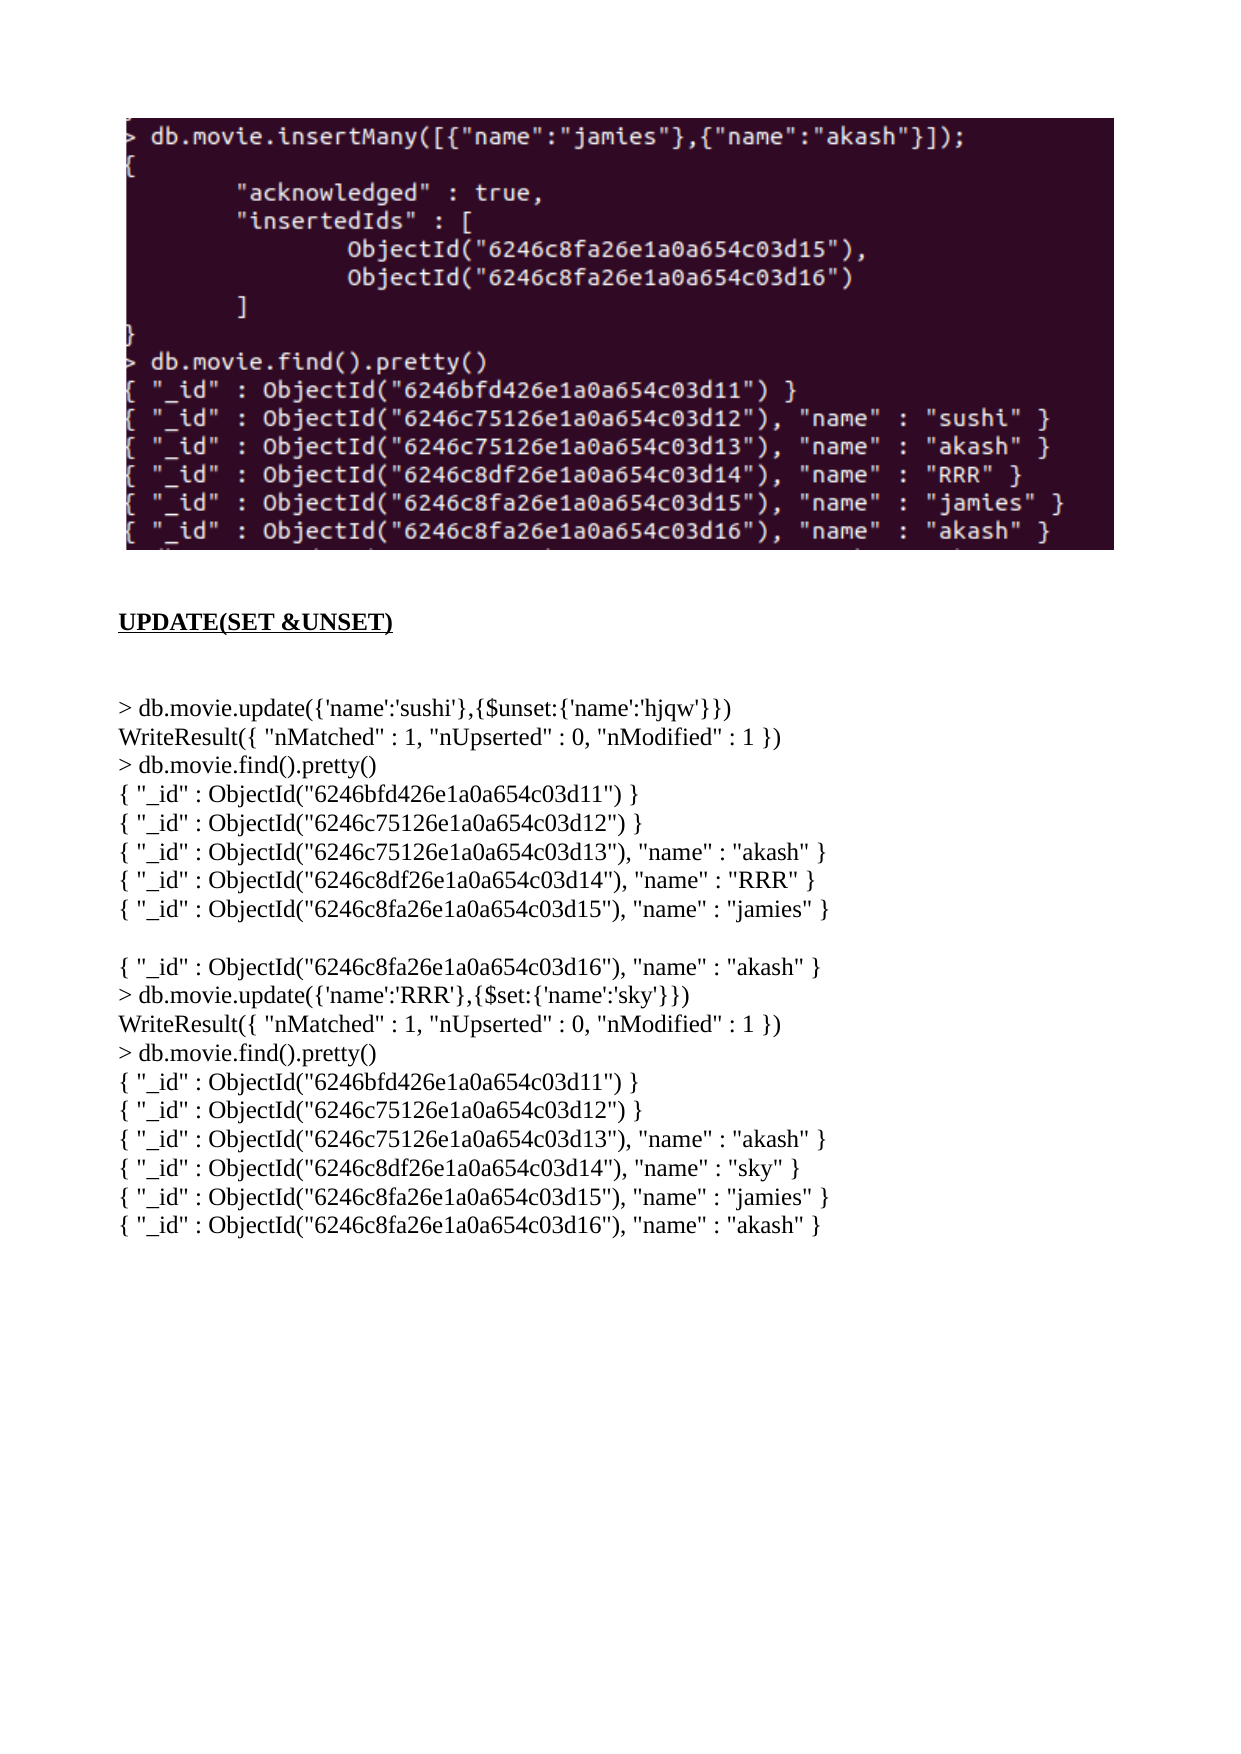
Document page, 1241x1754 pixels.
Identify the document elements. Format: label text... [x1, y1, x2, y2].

text WriteResult({ "nMatched" : 1, "nUpserted" : 0, "nModified" : 1 }) [118, 722, 1122, 751]
text { "_id" : ObjectId("6246c8fa26e1a0a654c03d16"), "name" : "akash" } [118, 952, 1122, 981]
text { "_id" : ObjectId("6246c8fa26e1a0a654c03d16"), "name" : "akash" } [118, 1211, 1122, 1239]
text { "_id" : ObjectId("6246bfd426e1a0a654c03d11") } [118, 779, 1122, 808]
text { "_id" : ObjectId("6246c75126e1a0a654c03d13"), "name" : "akash" } [118, 1124, 1122, 1153]
text { "_id" : ObjectId("6246c8df26e1a0a654c03d14"), "name" : "RRR" } [118, 866, 1122, 894]
text > db.movie.update({'name':'RRR'},{$set:{'name':'sky'}}) [118, 981, 1122, 1009]
text { "_id" : ObjectId("6246c75126e1a0a654c03d12") } [118, 1096, 1122, 1124]
text UPDATE(SET &UNSET) [118, 607, 1122, 636]
text { "_id" : ObjectId("6246c8fa26e1a0a654c03d15"), "name" : "jamies" } [118, 1182, 1122, 1211]
text WriteResult({ "nMatched" : 1, "nUpserted" : 0, "nModified" : 1 }) [118, 1009, 1122, 1038]
picture [126, 118, 1114, 550]
text > db.movie.update({'name':'sushi'},{$unset:{'name':'hjqw'}}) [118, 693, 1122, 722]
text { "_id" : ObjectId("6246c8df26e1a0a654c03d14"), "name" : "sky" } [118, 1153, 1122, 1182]
text > db.movie.find().pretty() [118, 1038, 1122, 1067]
text > db.movie.find().pretty() [118, 751, 1122, 779]
text { "_id" : ObjectId("6246c75126e1a0a654c03d12") } [118, 808, 1122, 837]
text { "_id" : ObjectId("6246c8fa26e1a0a654c03d15"), "name" : "jamies" } [118, 894, 1122, 923]
text { "_id" : ObjectId("6246c75126e1a0a654c03d13"), "name" : "akash" } [118, 837, 1122, 866]
text { "_id" : ObjectId("6246bfd426e1a0a654c03d11") } [118, 1067, 1122, 1096]
